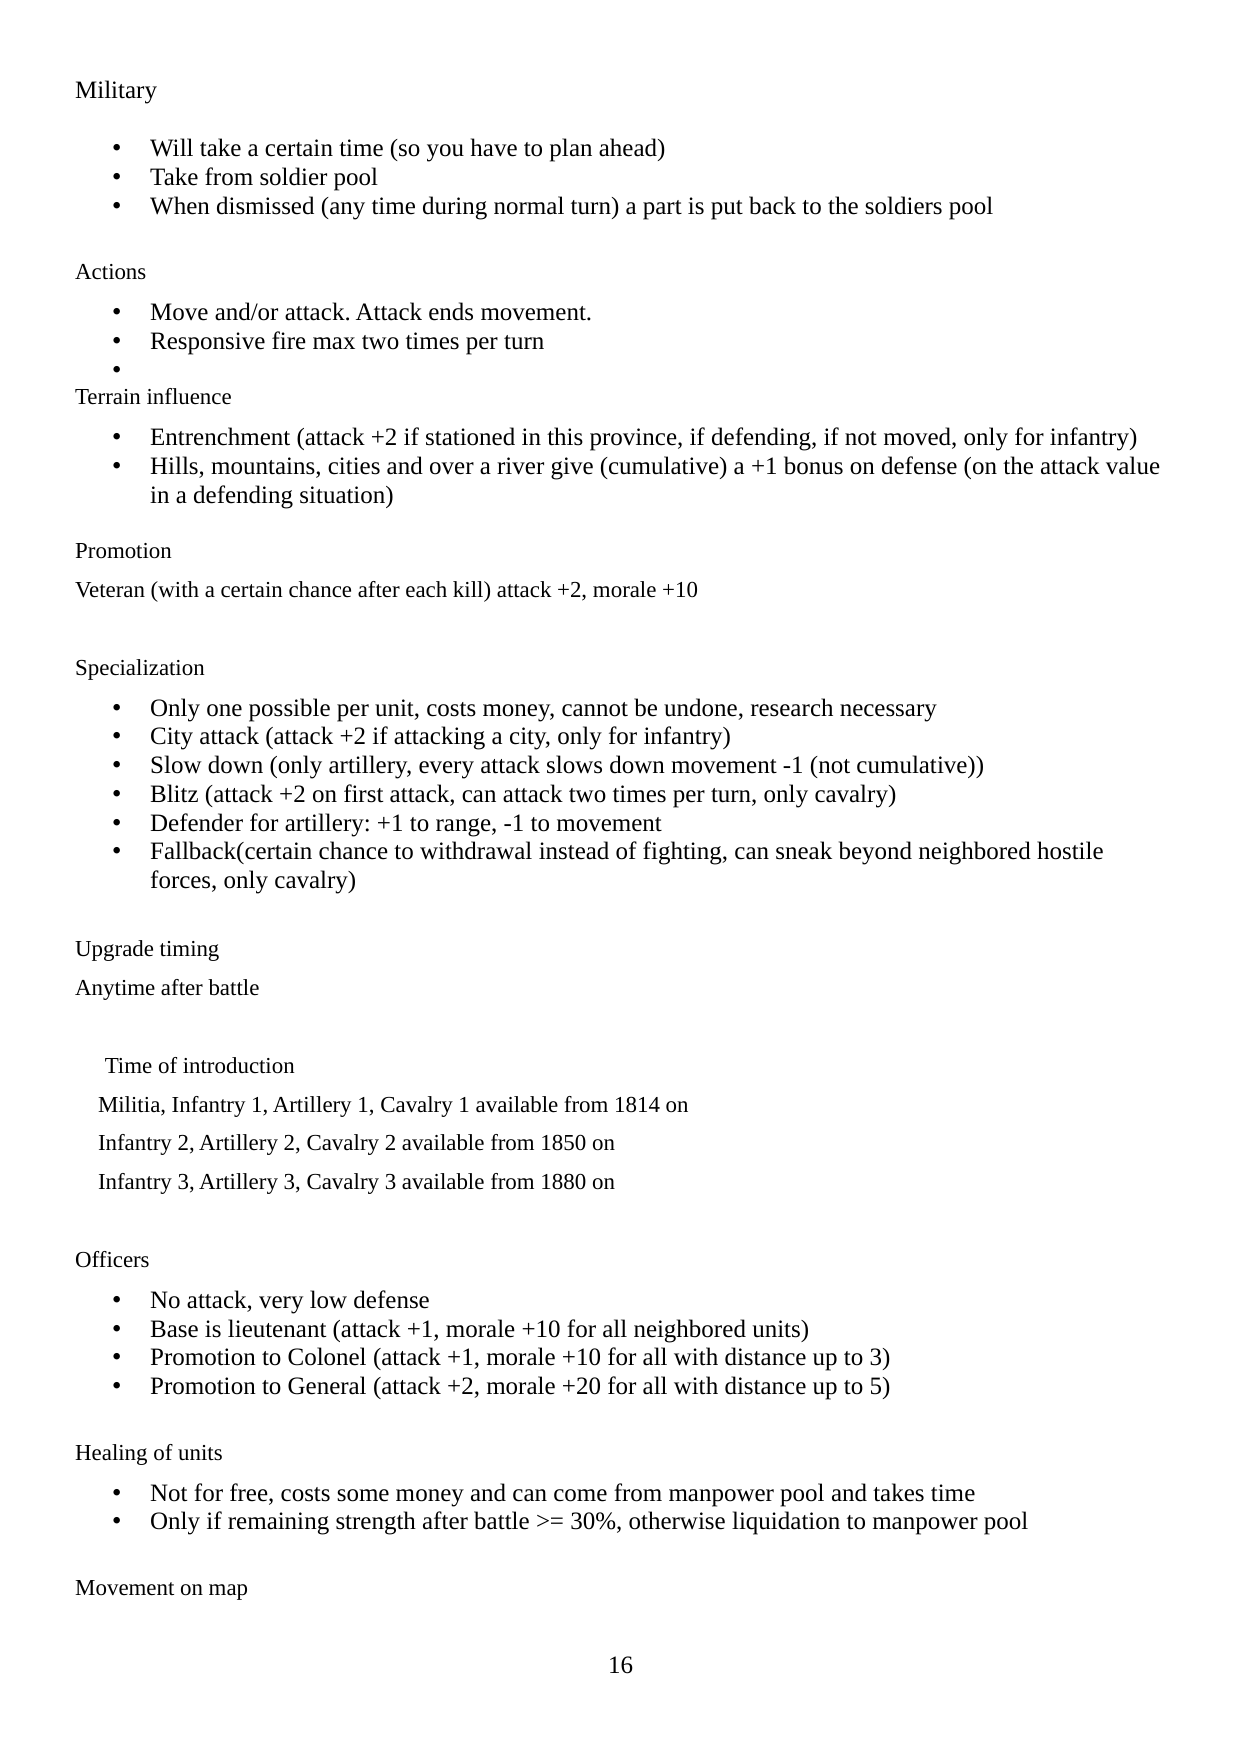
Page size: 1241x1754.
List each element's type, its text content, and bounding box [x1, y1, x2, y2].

text Terrain influence [75, 383, 1166, 410]
list Will take a certain time (so you have to plan ahead) [112, 133, 1166, 162]
text Infantry 2, Artillery 2, Cavalry 2 available from 1850 on [75, 1129, 1166, 1156]
text Officers [75, 1246, 1166, 1272]
list Promotion to Colonel (attack +1, morale +10 for all with distance up to 3) [112, 1342, 1166, 1371]
list Responsive fire max two times per turn [112, 326, 1166, 355]
text Time of introduction [104, 1052, 1166, 1078]
list Base is lieutenant (attack +1, morale +10 for all neighbored units) [112, 1314, 1166, 1342]
list Only if remaining strength after battle >= 30%, otherwise liquidation to manpower pool [112, 1506, 1166, 1535]
text Promotion [75, 537, 1166, 564]
list Hills, mountains, cities and over a river give (cumulative) a +1 bonus on defense (on the attack value in a defending situation) [112, 451, 1166, 508]
list Blitz (attack +2 on first attack, can attack two times per turn, only cavalry) [112, 779, 1166, 808]
text Militia, Infantry 1, Artillery 1, Cavalry 1 available from 1814 on [75, 1091, 1166, 1117]
list Defender for artillery: +1 to range, -1 to movement [112, 808, 1166, 836]
text Upgrade timing [75, 935, 1166, 962]
text Movement on map [75, 1574, 1166, 1600]
list Only one possible per unit, costs money, cannot be undone, research necessary [112, 693, 1166, 721]
list Not for free, costs some money and can come from manpower pool and takes time [112, 1478, 1166, 1506]
list No attack, very low defense [112, 1285, 1166, 1314]
list City attack (attack +2 if attacking a city, only for infantry) [112, 721, 1166, 750]
text Veteran (with a certain chance after each kill) attack +2, morale +10 [75, 576, 1166, 602]
text Anytime after battle [75, 974, 1166, 1000]
list Slow down (only artillery, every attack slows down movement -1 (not cumulative)) [112, 750, 1166, 779]
list Move and/or attack. Attack ends movement. [112, 297, 1166, 326]
list Fallback(certain chance to withdrawal instead of fighting, can sneak beyond neighbored hostile forces, only cavalry) [112, 836, 1166, 894]
text Actions [75, 258, 1166, 285]
list Take from soldier pool [112, 162, 1166, 191]
text Infantry 3, Artillery 3, Cavalry 3 available from 1880 on [75, 1168, 1166, 1195]
list When dismissed (any time during normal turn) a part is put back to the soldiers pool [112, 191, 1166, 219]
text Specialization [75, 654, 1166, 680]
text Healing of units [75, 1439, 1166, 1465]
list Promotion to General (attack +2, morale +20 for all with distance up to 5) [112, 1371, 1166, 1400]
list Entrenchment (attack +2 if stationed in this province, if defending, if not moved, only for infantry) [112, 422, 1166, 451]
